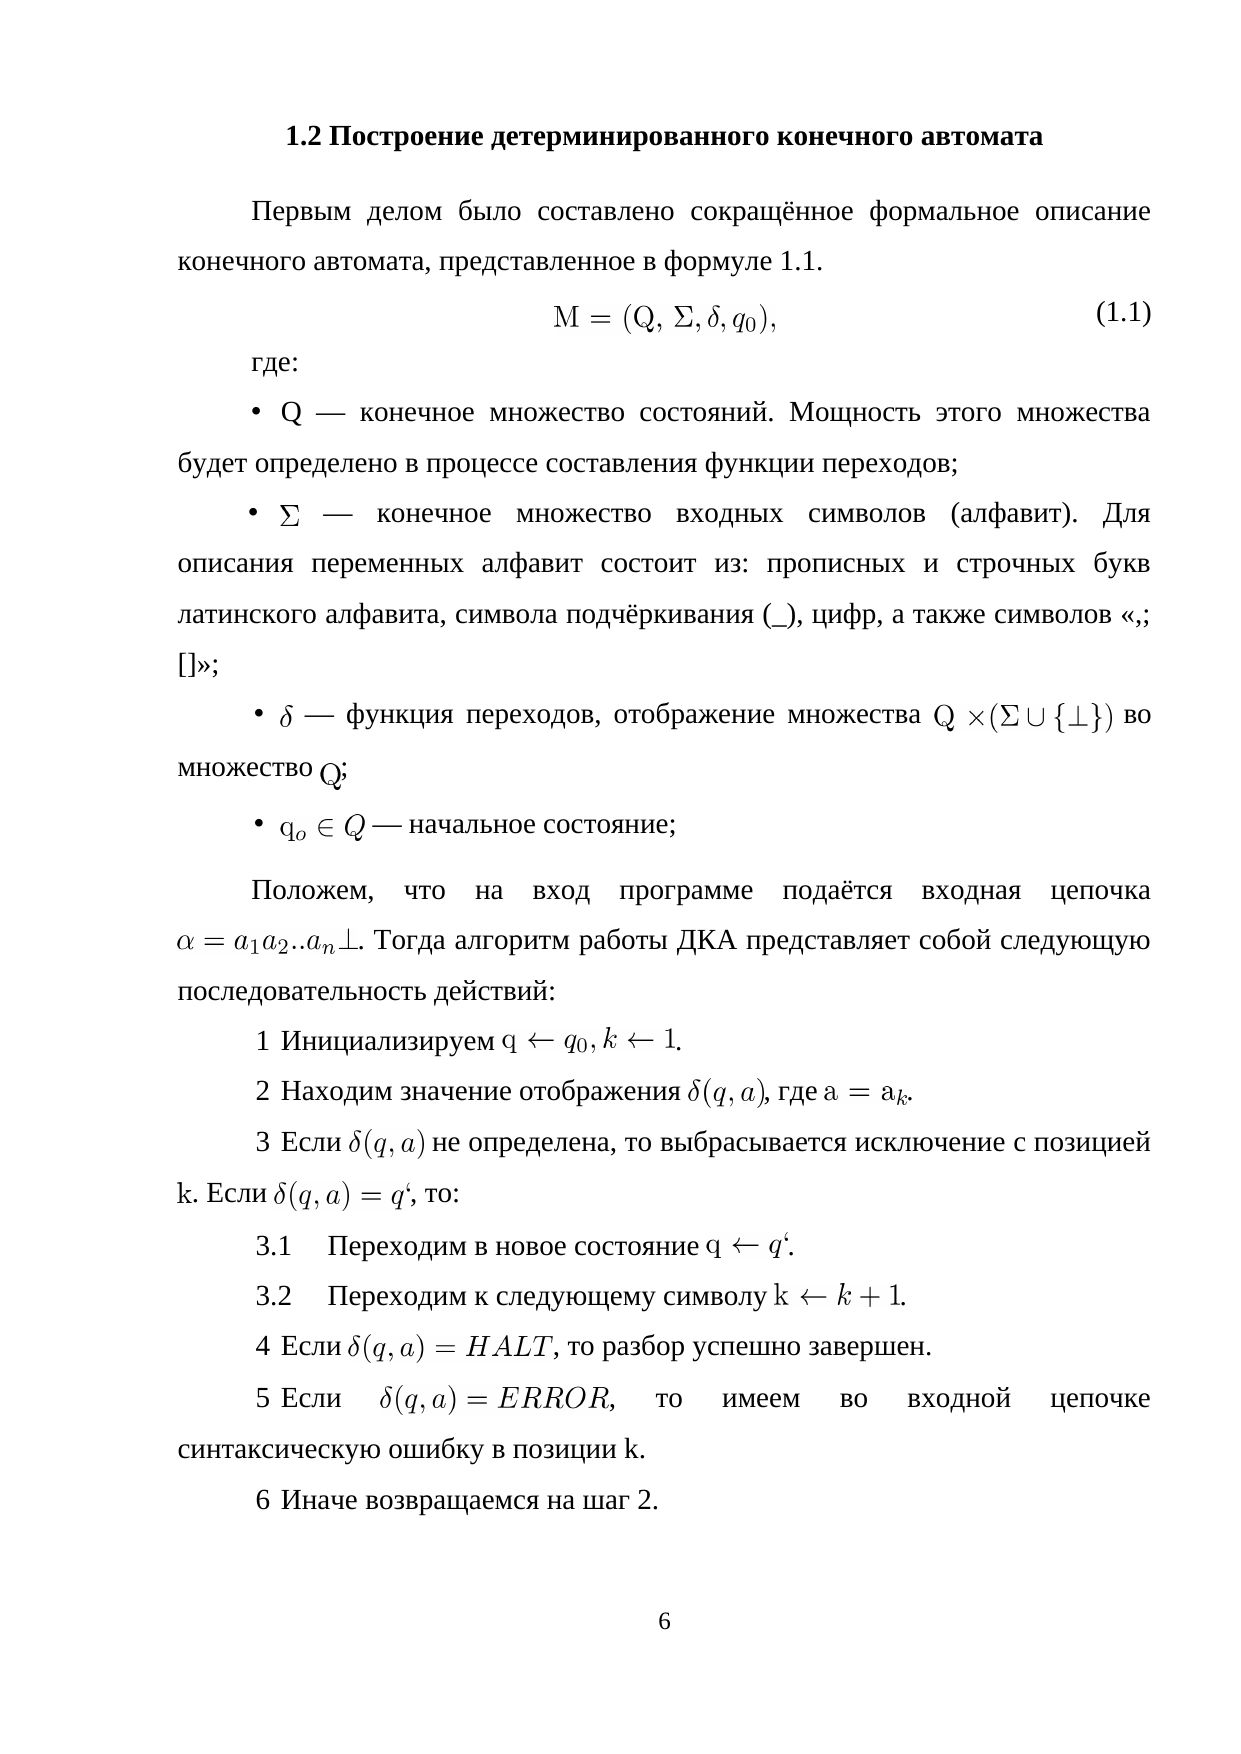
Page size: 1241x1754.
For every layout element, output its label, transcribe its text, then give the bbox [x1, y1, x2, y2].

picture [688, 1078, 764, 1108]
subtitle 1.2 Построение детерминированного конечного автомата [177, 118, 1152, 152]
picture [320, 763, 341, 790]
picture [177, 928, 358, 954]
list Иначе возвращаемся на шаг 2. [177, 1482, 1152, 1515]
list Находим значение отображения , где . [177, 1073, 1152, 1107]
text Положем, что на вход программе подаётся входная цепочка . Тогда алгоритм работы ДКА представляет собой следующую последовательность действий: [177, 872, 1152, 1006]
picture [280, 505, 299, 526]
list Переходим к следующему символу . [177, 1278, 1152, 1312]
picture [280, 814, 365, 841]
list — конечное множество входных символов (алфавит). Для описания переменных алфавит состоит из: прописных и строчных букв латинского алфавита, символа подчёркивания (_), цифр, а также символов «,;[]»; [177, 495, 1152, 680]
picture [380, 1385, 609, 1415]
text где: [177, 344, 1152, 378]
picture [177, 1182, 192, 1203]
picture [502, 1027, 675, 1053]
list Переходим в новое состояние . [177, 1228, 1152, 1261]
list Если не определена, то выбрасывается исключение с позицией . Если , то: [177, 1124, 1152, 1211]
picture [774, 1283, 900, 1307]
list Инициализируем . [177, 1023, 1152, 1057]
list — функция переходов, отображение множества во множество ; [177, 697, 1152, 790]
picture [349, 1129, 424, 1159]
list Q — конечное множество состояний. Мощность этого множества будет определено в процессе составления функции переходов; [177, 394, 1152, 478]
list — начальное состояние; [177, 807, 1152, 841]
list Если , то имеем во входной цепочке синтаксическую ошибку в позиции k. [177, 1380, 1152, 1465]
text Первым делом было составлено сокращённое формальное описание конечного автомата, представленное в формуле 1.1. [177, 193, 1152, 277]
picture [706, 1232, 788, 1258]
picture [280, 705, 293, 727]
picture [348, 1334, 553, 1363]
text (1.1) [177, 294, 1152, 327]
picture [554, 304, 775, 334]
picture [824, 1086, 907, 1105]
picture [274, 1181, 410, 1211]
picture [934, 703, 1112, 733]
list Если , то разбор успешно завершен. [177, 1328, 1152, 1363]
